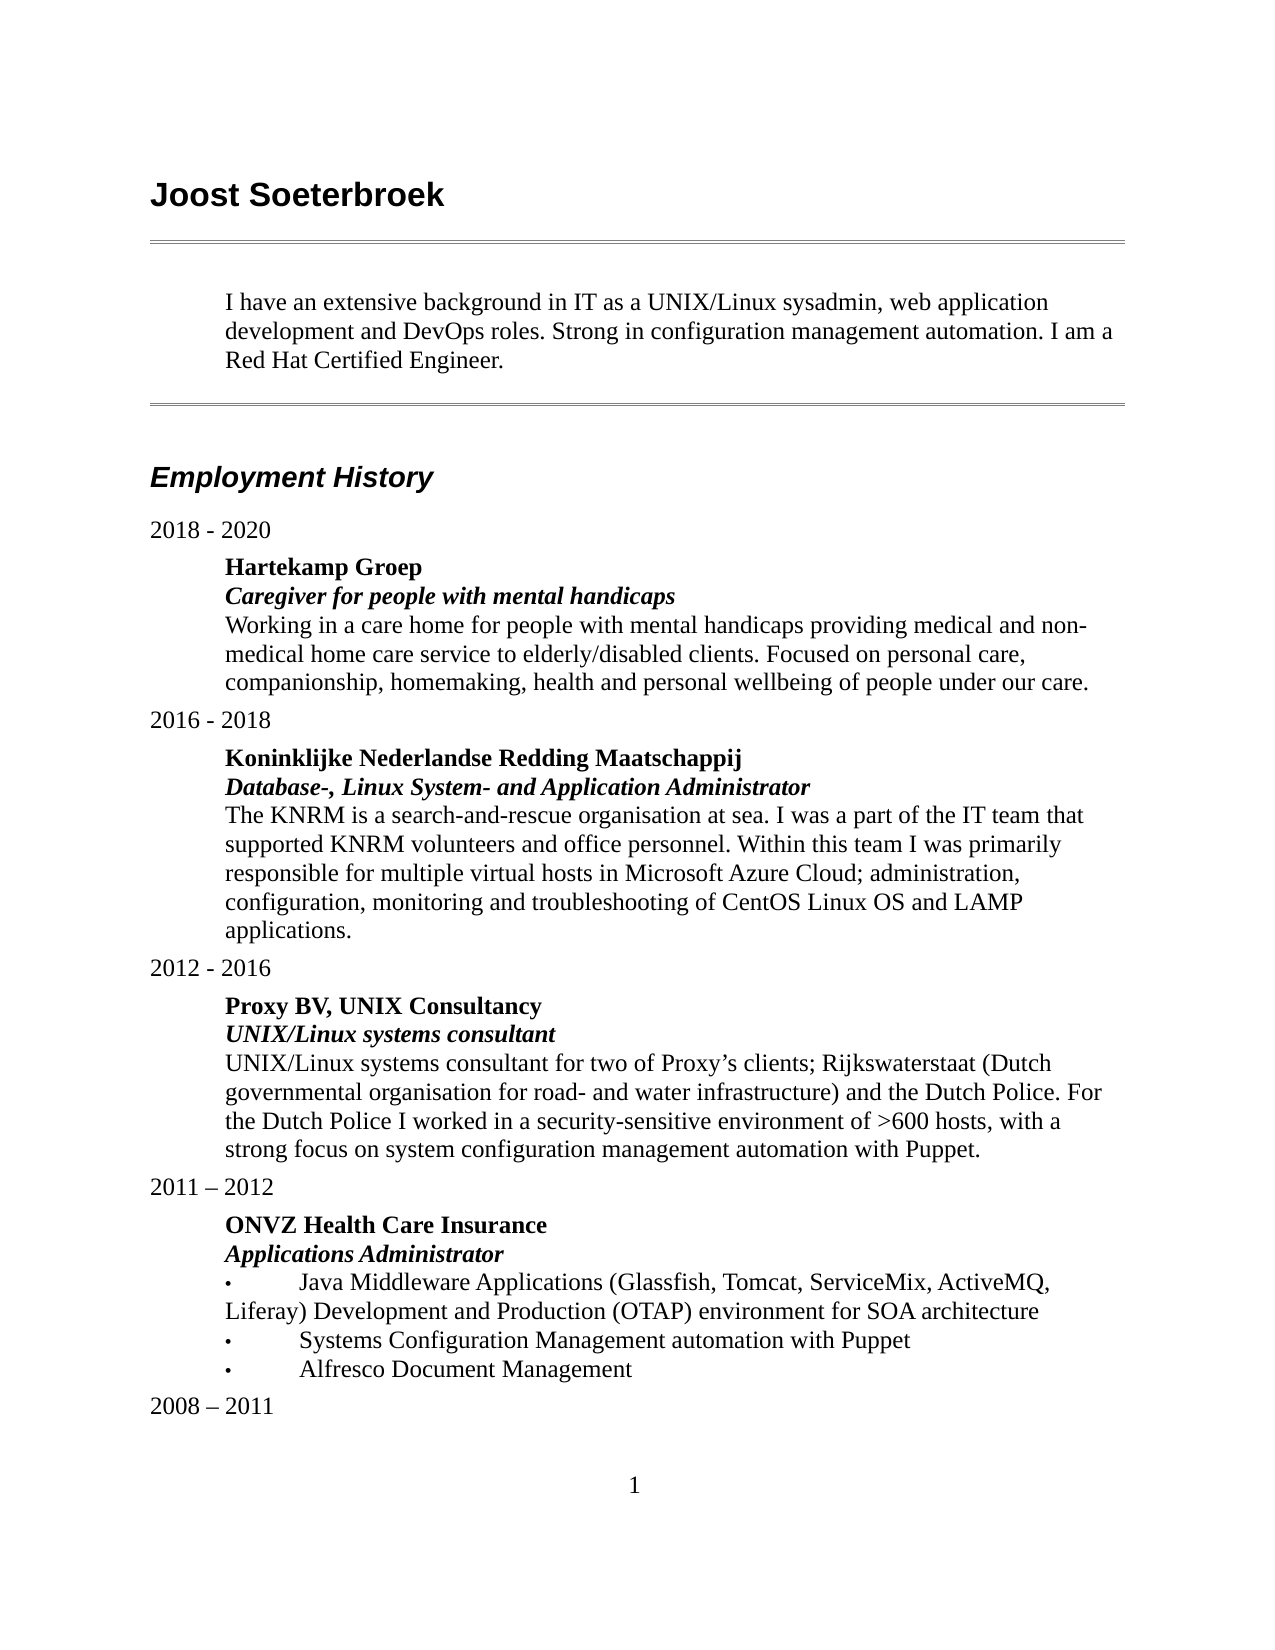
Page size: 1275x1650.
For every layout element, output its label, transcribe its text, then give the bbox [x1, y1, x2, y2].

text 2008 – 2011 [150, 1391, 1125, 1420]
text UNIX/Linux systems consultant for two of Proxy’s clients; Rijkswaterstaat (Dutch governmental organisation for road- and water infrastructure) and the Dutch Police. For the Dutch Police I worked in a security-sensitive environment of >600 hosts, with a strong focus on system configuration management automation with Puppet. [225, 1048, 1125, 1163]
text Working in a care home for people with mental handicaps providing medical and non-medical home care service to elderly/disabled clients. Focused on personal care, companionship, homemaking, health and personal wellbeing of people under our care. [225, 610, 1125, 696]
text 2012 - 2016 [150, 953, 1125, 982]
subtitle Joost Soeterbroek [150, 175, 1125, 214]
text Koninklijke Nederlandse Redding Maatschappij Database-, Linux System- and Application Administrator [225, 743, 1125, 800]
text Hartekamp Groep Caregiver for people with mental handicaps [225, 552, 1125, 610]
text 2018 - 2020 [150, 515, 1125, 543]
text ONVZ Health Care Insurance Applications Administrator [225, 1210, 1125, 1267]
list Alfresco Document Management [225, 1354, 1125, 1382]
text 2011 – 2012 [150, 1172, 1125, 1201]
text The KNRM is a search-and-rescue organisation at sea. I was a part of the IT team that supported KNRM volunteers and office personnel. Within this team I was primarily responsible for multiple virtual hosts in Microsoft Azure Cloud; administration, configuration, monitoring and troubleshooting of CentOS Linux OS and LAMP applications. [225, 800, 1125, 944]
list Systems Configuration Management automation with Puppet [225, 1325, 1125, 1354]
subtitle Employment History [150, 460, 1125, 493]
text Proxy BV, UNIX Consultancy UNIX/Linux systems consultant [225, 991, 1125, 1048]
text I have an extensive background in IT as a UNIX/Linux sysadmin, web application development and DevOps roles. Strong in configuration management automation. I am a Red Hat Certified Engineer. [225, 287, 1125, 373]
list Java Middleware Applications (Glassfish, Tomcat, ServiceMix, ActiveMQ, Liferay) Development and Production (OTAP) environment for SOA architecture [225, 1267, 1125, 1325]
text 2016 - 2018 [150, 705, 1125, 734]
